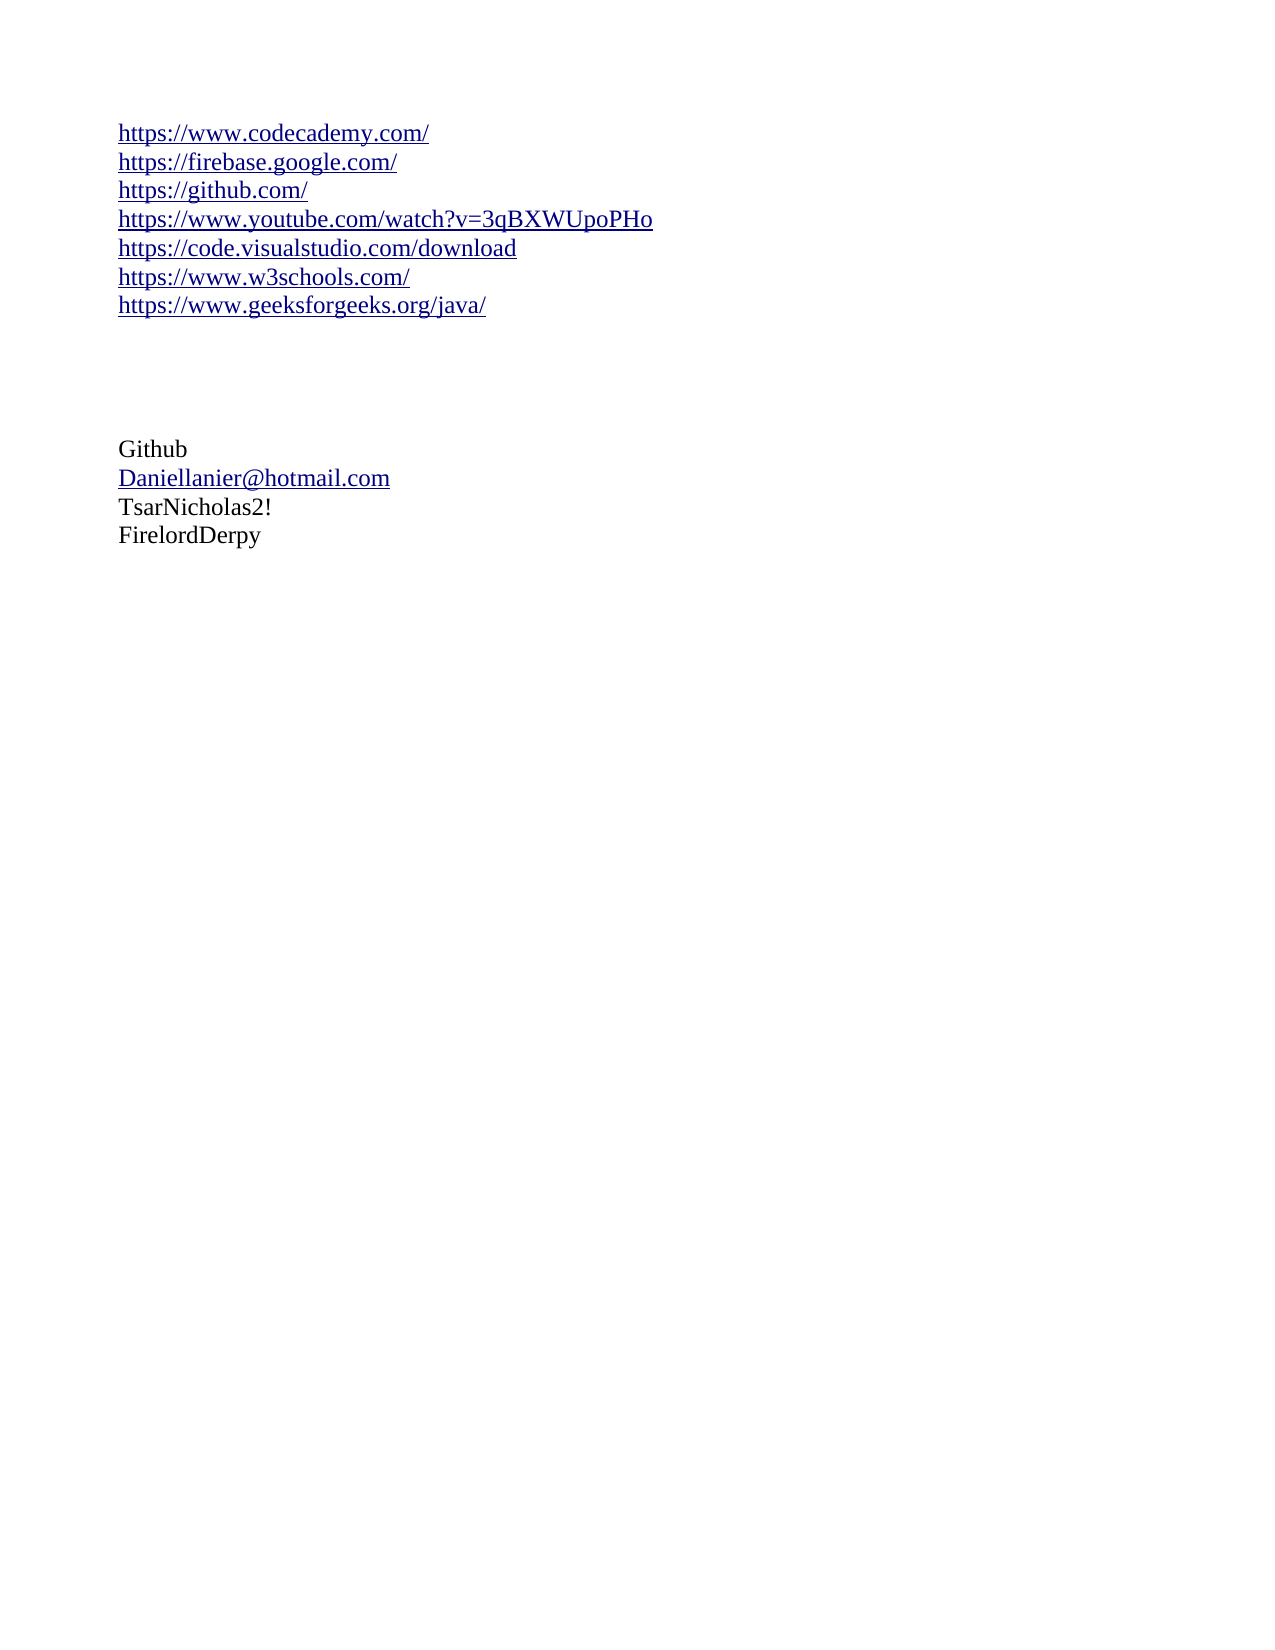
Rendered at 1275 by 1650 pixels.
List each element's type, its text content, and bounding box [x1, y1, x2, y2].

text https://www.w3schools.com/ [118, 262, 1157, 291]
text Daniellanier@hotmail.com [118, 463, 1157, 492]
text FirelordDerpy [118, 521, 1157, 549]
text https://firebase.google.com/ [118, 147, 1157, 176]
text https://www.codecademy.com/ [118, 118, 1157, 147]
text TsarNicholas2! [118, 492, 1157, 521]
text https://code.visualstudio.com/download [118, 233, 1157, 262]
text https://www.geeksforgeeks.org/java/ [118, 291, 1157, 319]
text https://github.com/ [118, 176, 1157, 204]
text Github [118, 434, 1157, 463]
text https://www.youtube.com/watch?v=3qBXWUpoPHo [118, 204, 1157, 233]
